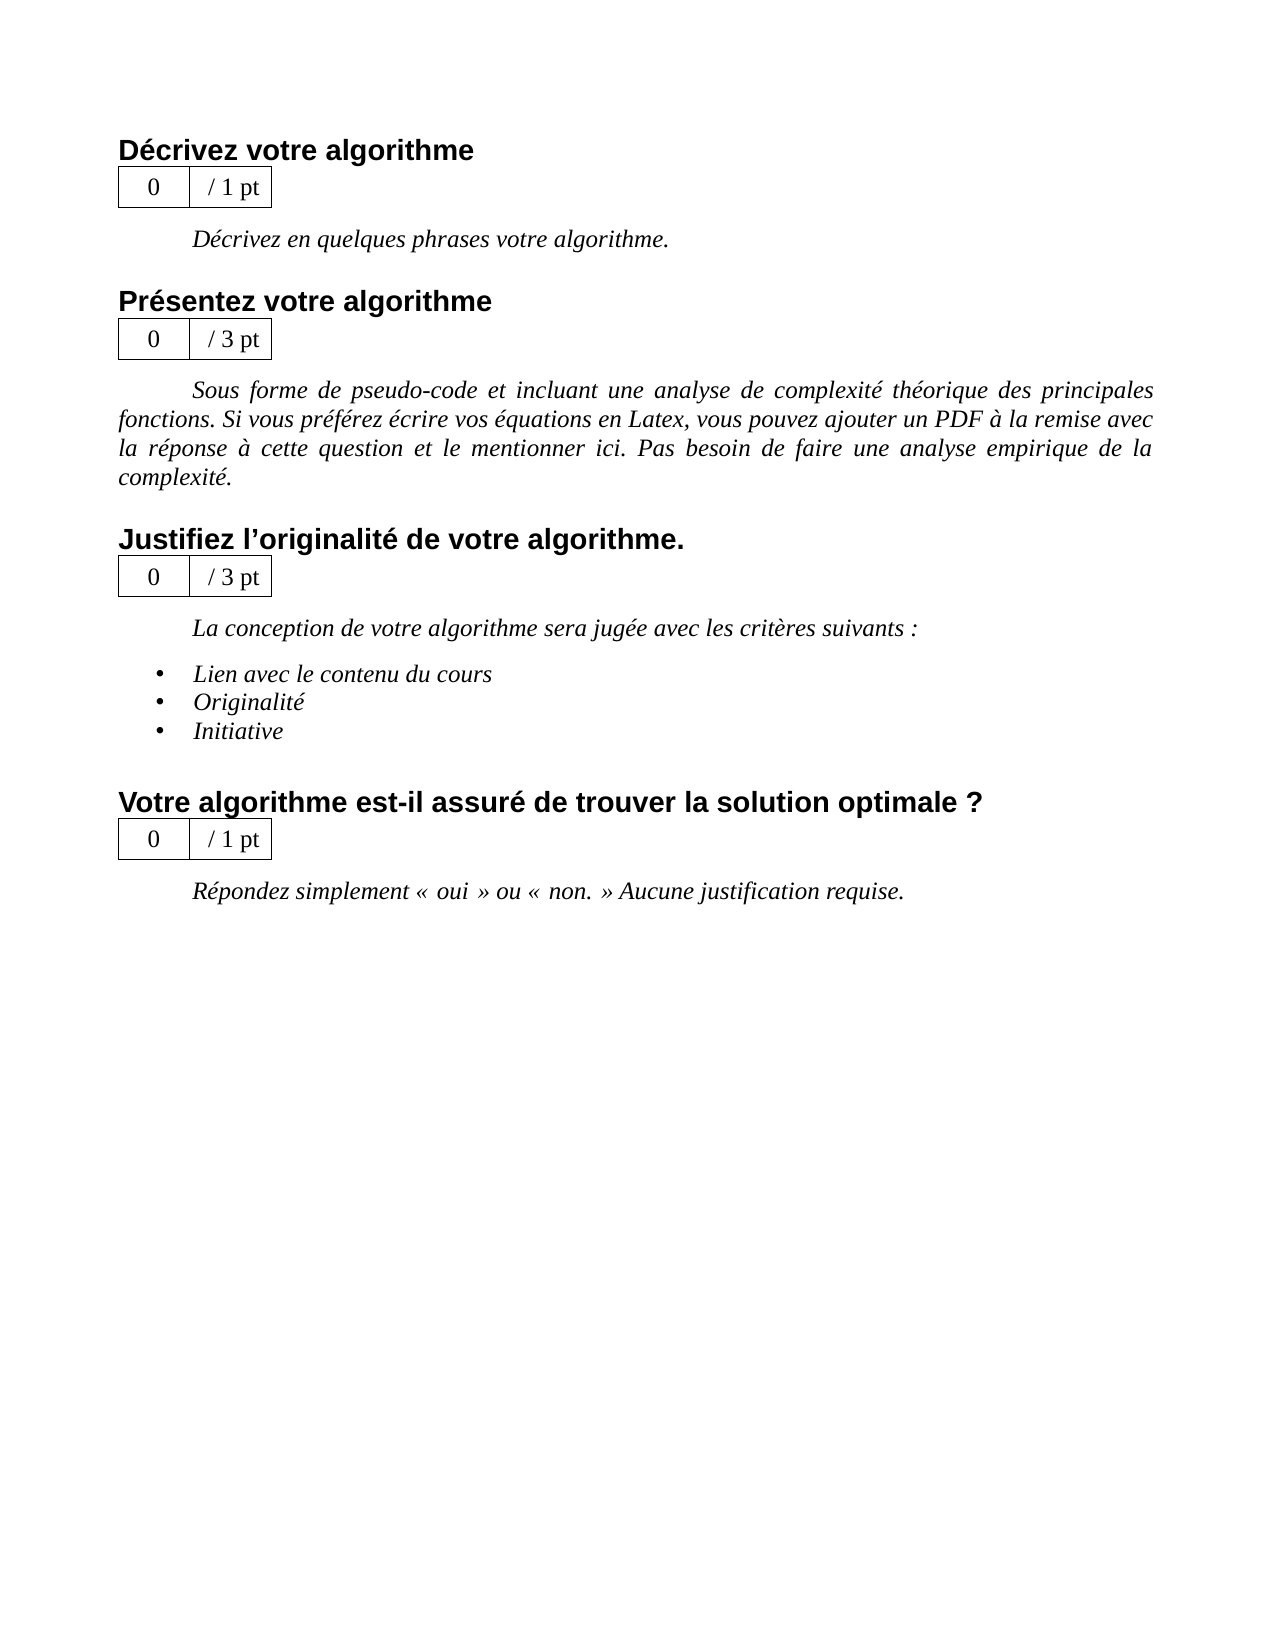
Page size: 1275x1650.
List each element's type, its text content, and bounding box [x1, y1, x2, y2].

subtitle Décrivez votre algorithme [118, 133, 1157, 166]
subtitle Justifiez l’originalité de votre algorithme. [118, 522, 1157, 555]
table_header / 1 pt [190, 167, 271, 207]
text Décrivez en quelques phrases votre algorithme. [118, 224, 1157, 253]
table_header 0 [119, 167, 189, 207]
table_header 0 [119, 319, 189, 358]
table_header / 1 pt [190, 819, 271, 859]
text La conception de votre algorithme sera jugée avec les critères suivants : [118, 613, 1157, 642]
table_header 0 [119, 819, 189, 859]
subtitle Votre algorithme est-il assuré de trouver la solution optimale ? [118, 784, 1157, 818]
table_header / 3 pt [190, 556, 271, 596]
subtitle Présentez votre algorithme [118, 284, 1157, 318]
list Initiative [156, 716, 1157, 745]
table_header 0 [119, 556, 189, 596]
list Originalité [156, 687, 1157, 716]
list Lien avec le contenu du cours [156, 659, 1157, 687]
text Sous forme de pseudo-code et incluant une analyse de complexité théorique des principales fonctions. Si vous préférez écrire vos équations en Latex, vous pouvez ajouter un PDF à la remise avec la réponse à cette question et le mentionner ici. Pas besoin de faire une analyse empirique de la complexité. [118, 376, 1157, 491]
table_header / 3 pt [190, 319, 271, 358]
text Répondez simplement « oui » ou « non. » Aucune justification requise. [118, 876, 1157, 905]
